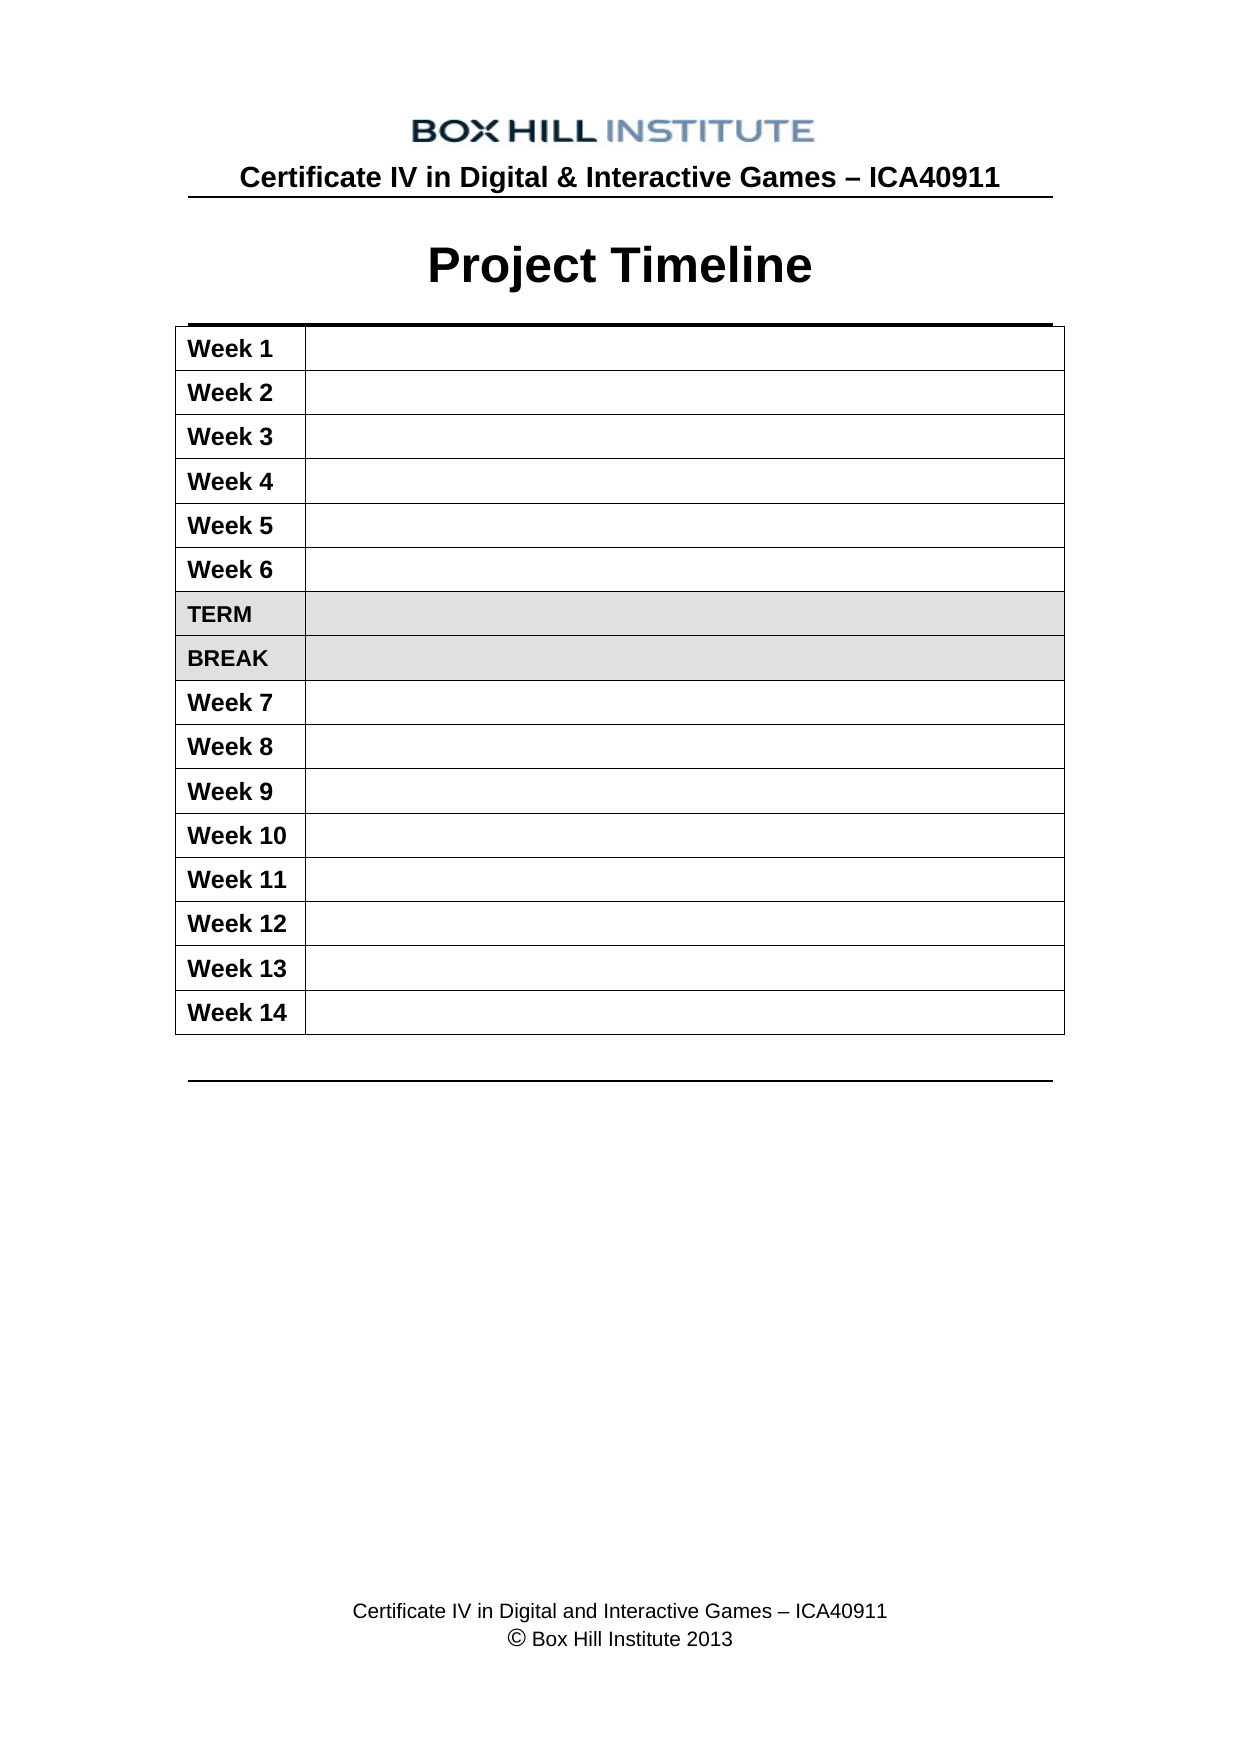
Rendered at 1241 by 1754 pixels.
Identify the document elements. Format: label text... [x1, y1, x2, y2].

table_cell [306, 769, 1064, 812]
table_cell [306, 681, 1064, 724]
picture [410, 111, 830, 152]
table_cell [306, 371, 1064, 414]
table_cell Week 3 [176, 415, 305, 458]
table_cell [306, 991, 1064, 1034]
table_cell [306, 946, 1064, 989]
table_cell Week 4 [176, 459, 305, 503]
table_cell [306, 459, 1064, 503]
table_cell [306, 592, 1064, 635]
table_header Week 1 [176, 327, 305, 370]
table_header [306, 327, 1064, 370]
table_cell TERM [176, 592, 305, 635]
table_cell [306, 415, 1064, 458]
table_cell [306, 636, 1064, 680]
table_cell [306, 858, 1064, 901]
table_cell Week 7 [176, 681, 305, 724]
table_cell Week 14 [176, 991, 305, 1034]
table_cell [306, 814, 1064, 857]
table_cell Week 12 [176, 902, 305, 945]
table_cell [306, 548, 1064, 591]
table_cell Week 10 [176, 814, 305, 857]
table_cell Week 5 [176, 504, 305, 547]
table_cell Week 9 [176, 769, 305, 812]
table_cell Week 2 [176, 371, 305, 414]
table_cell Week 11 [176, 858, 305, 901]
table_cell Week 8 [176, 725, 305, 768]
table_cell BREAK [176, 636, 305, 680]
table_cell Week 6 [176, 548, 305, 591]
text Project Timeline [187, 235, 1053, 293]
table_cell Week 13 [176, 946, 305, 989]
table_cell [306, 725, 1064, 768]
table_cell [306, 902, 1064, 945]
table_cell [306, 504, 1064, 547]
